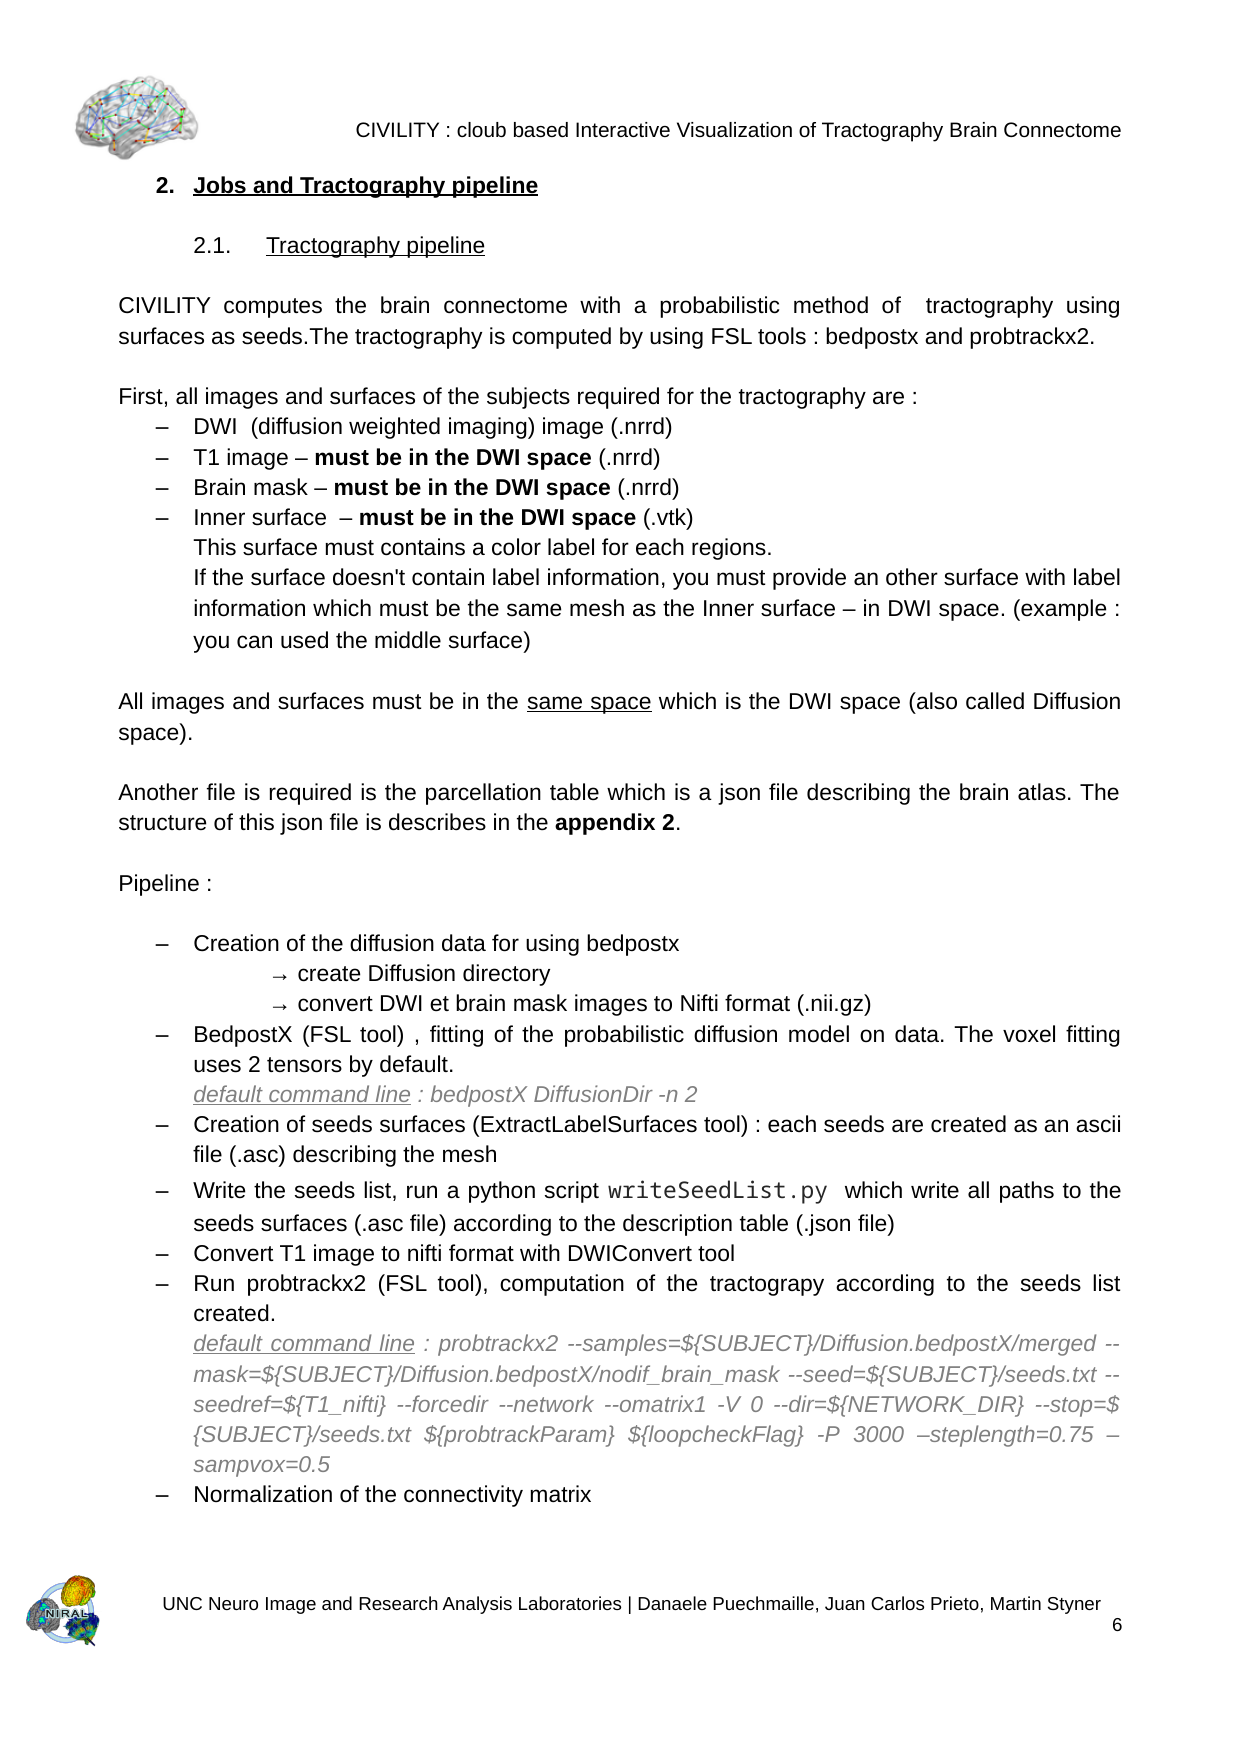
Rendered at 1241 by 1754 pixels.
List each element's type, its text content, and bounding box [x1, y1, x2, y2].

text Pipeline : [118, 869, 1122, 896]
list If the surface doesn't contain label information, you must provide an other surface with label information which must be the same mesh as the Inner surface – in DWI space. (example : you can used the middle surface) [156, 564, 1122, 654]
text Another file is required is the parcellation table which is a json file describing the brain atlas. The structure of this json file is describes in the appendix 2. [118, 779, 1122, 836]
list default command line : bedpostX DiffusionDir -n 2 [156, 1081, 1122, 1107]
list BedpostX (FSL tool) , fitting of the probabilistic diffusion model on data. The voxel fitting uses 2 tensors by default. [156, 1021, 1122, 1077]
list This surface must contains a color label for each regions. [156, 534, 1122, 560]
list Write the seeds list, run a python script writeSeedList.py which write all paths to the seeds surfaces (.asc file) according to the description table (.json file) [156, 1172, 1122, 1236]
text First, all images and surfaces of the subjects required for the tractography are : [118, 383, 1122, 409]
list Jobs and Tractography pipeline [156, 172, 1122, 198]
list Tractography pipeline [193, 232, 1122, 258]
text CIVILITY computes the brain connectome with a probabilistic method of tractography using surfaces as seeds.The tractography is computed by using FSL tools : bedpostx and probtrackx2. [118, 292, 1122, 349]
list T1 image – must be in the DWI space (.nrrd) [156, 443, 1122, 470]
list Convert T1 image to nifti format with DWIConvert tool [156, 1240, 1122, 1266]
picture [17, 1559, 114, 1663]
list DWI (diffusion weighted imaging) image (.nrrd) [156, 413, 1122, 439]
list default command line : probtrackx2 --samples=${SUBJECT}/Diffusion.bedpostX/merged --mask=${SUBJECT}/Diffusion.bedpostX/nodif_brain_mask --seed=${SUBJECT}/seeds.txt --seedref=${T1_nifti} --forcedir --network --omatrix1 -V 0 --dir=${NETWORK_DIR} --stop=${SUBJECT}/seeds.txt ${probtrackParam} ${loopcheckFlag} -P 3000 –steplength=0.75 –sampvox=0.5 [156, 1330, 1122, 1478]
list Brain mask – must be in the DWI space (.nrrd) [156, 474, 1122, 500]
list Creation of the diffusion data for using bedpostx [156, 930, 1122, 956]
list Run probtrackx2 (FSL tool), computation of the tractograpy according to the seeds list created. [156, 1270, 1122, 1327]
picture [68, 69, 203, 165]
list Normalization of the connectivity matrix [156, 1481, 1122, 1508]
text All images and surfaces must be in the same space which is the DWI space (also called Diffusion space). [118, 688, 1122, 745]
list → create Diffusion directory [231, 960, 1122, 987]
list Creation of seeds surfaces (ExtractLabelSurfaces tool) : each seeds are created as an ascii file (.asc) describing the mesh [156, 1111, 1122, 1168]
list → convert DWI et brain mask images to Nifti format (.nii.gz) [231, 990, 1122, 1017]
list Inner surface – must be in the DWI space (.vtk) [156, 504, 1122, 530]
